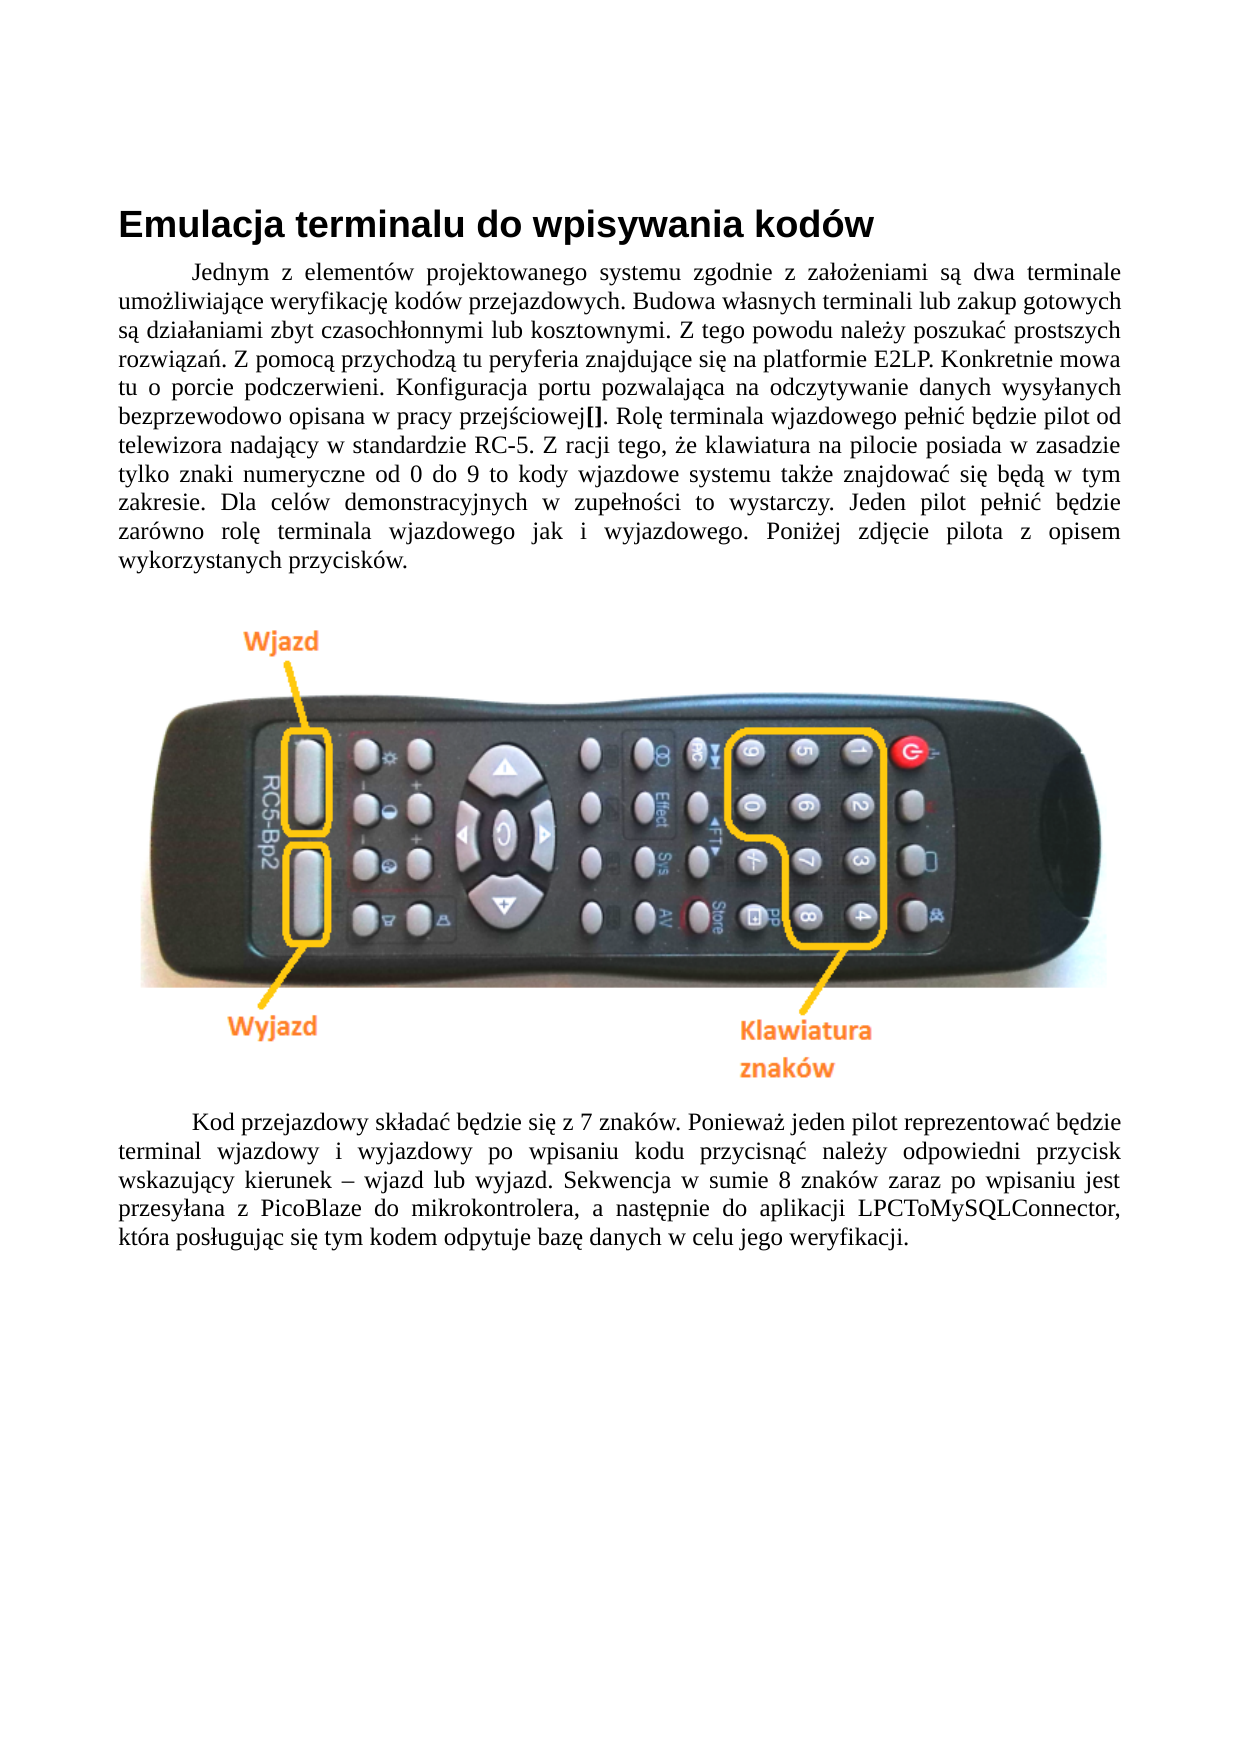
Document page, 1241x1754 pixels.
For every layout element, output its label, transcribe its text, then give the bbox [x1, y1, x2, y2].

text Kod przejazdowy składać będzie się z 7 znaków. Ponieważ jeden pilot reprezentować będzie terminal wjazdowy i wyjazdowy po wpisaniu kodu przycisnąć należy odpowiedni przycisk wskazujący kierunek – wjazd lub wyjazd. Sekwencja w sumie 8 znaków zaraz po wpisaniu jest przesyłana z PicoBlaze do mikrokontrolera, a następnie do aplikacji LPCToMySQLConnector, która posługując się tym kodem odpytuje bazę danych w celu jego weryfikacji. [118, 586, 1122, 1251]
text Jednym z elementów projektowanego systemu zgodnie z założeniami są dwa terminale umożliwiające weryfikację kodów przejazdowych. Budowa własnych terminali lub zakup gotowych są działaniami zbyt czasochłonnymi lub kosztownymi. Z tego powodu należy poszukać prostszych rozwiązań. Z pomocą przychodzą tu peryferia znajdujące się na platformie E2LP. Konkretnie mowa tu o porcie podczerwieni. Konfiguracja portu pozwalająca na odczytywanie danych wysyłanych bezprzewodowo opisana w pracy przejściowej[]. Rolę terminala wjazdowego pełnić będzie pilot od telewizora nadający w standardzie RC-5. Z racji tego, że klawiatura na pilocie posiada w zasadzie tylko znaki numeryczne od 0 do 9 to kody wjazdowe systemu także znajdować się będą w tym zakresie. Dla celów demonstracyjnych w zupełności to wystarczy. Jeden pilot pełnić będzie zarówno rolę terminala wjazdowego jak i wyjazdowego. Poniżej zdjęcie pilota z opisem wykorzystanych przycisków. [118, 257, 1122, 574]
picture [128, 594, 1117, 1108]
subtitle Emulacja terminalu do wpisywania kodów [118, 201, 1122, 245]
